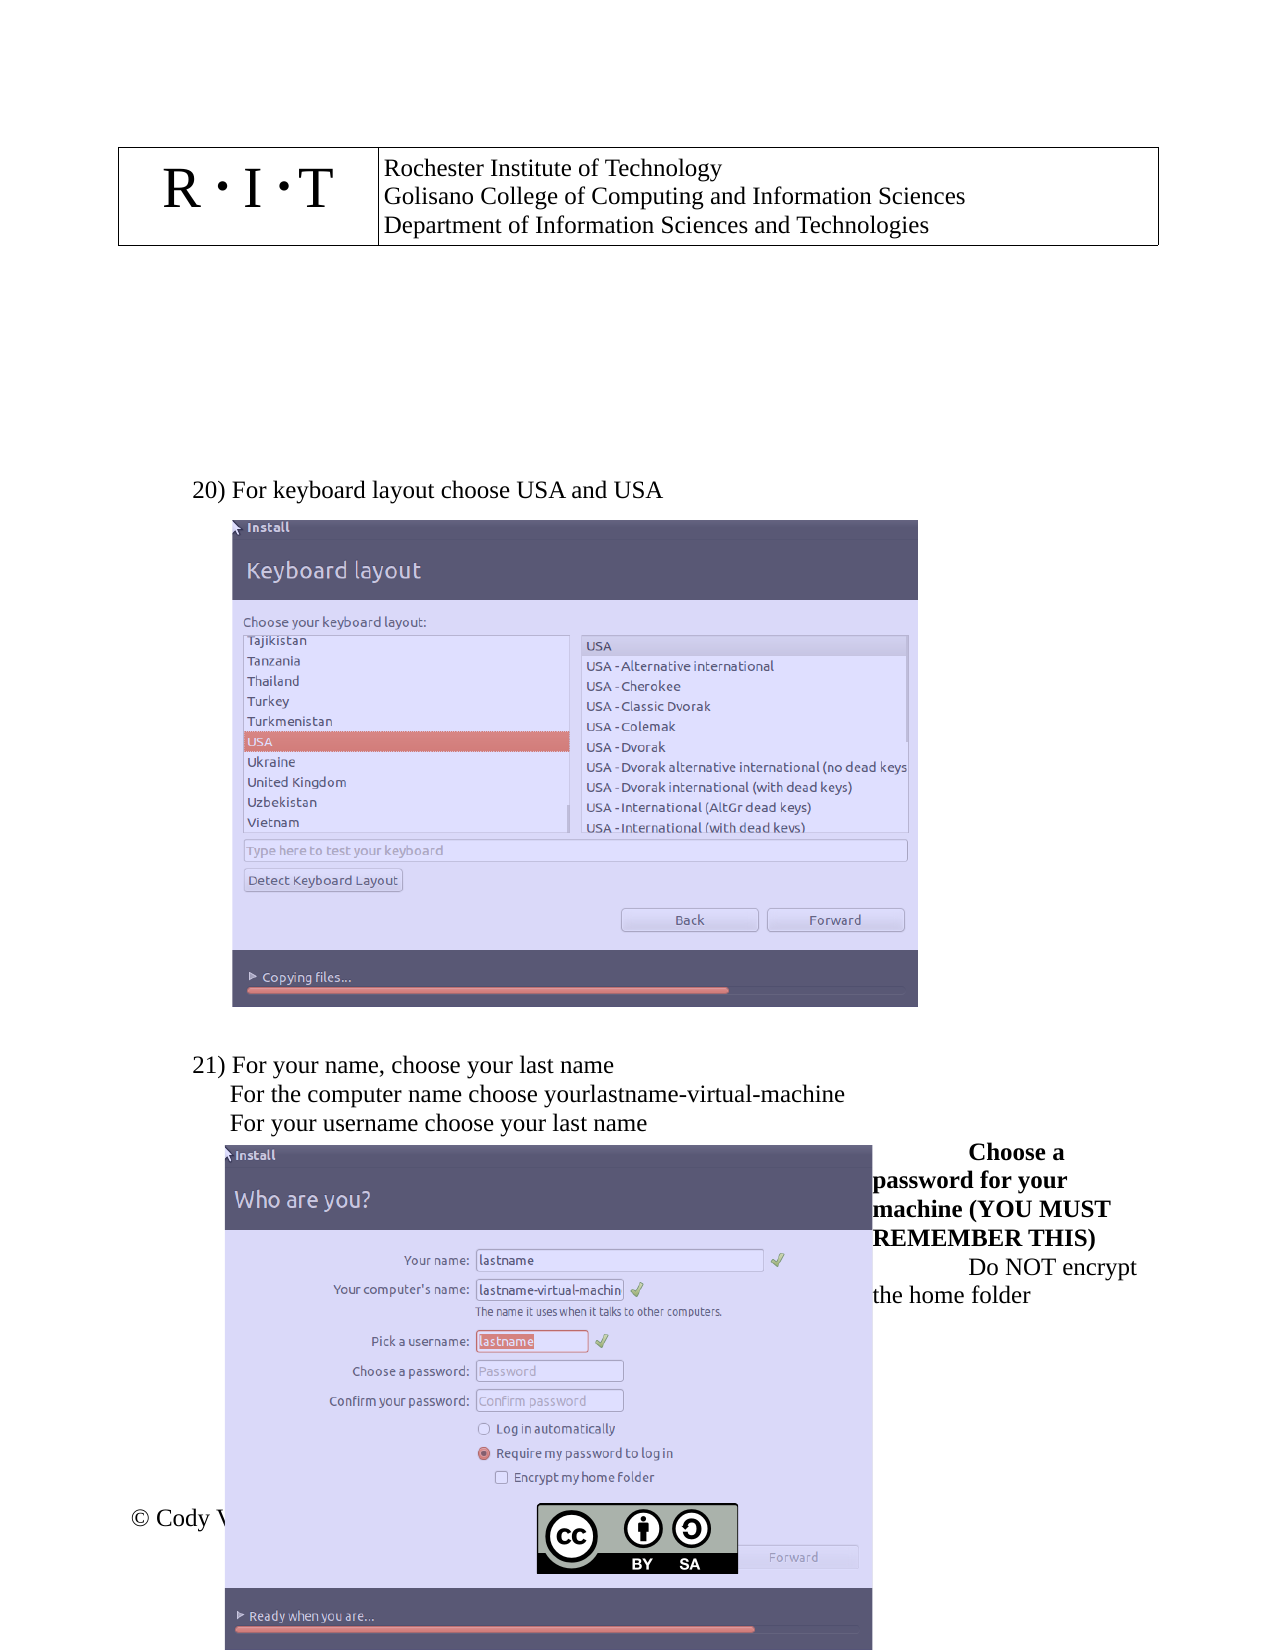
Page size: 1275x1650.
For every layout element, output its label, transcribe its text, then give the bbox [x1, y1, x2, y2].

picture [224, 1145, 873, 1650]
picture [232, 520, 918, 1007]
text For your username choose your last name [118, 1108, 1157, 1137]
text Choose a password for your machine (YOU MUST REMEMBER THIS) Do NOT encrypt the home folder [118, 1137, 1157, 1309]
text 20) For keyboard layout choose USA and USA 21) For your name, choose your last name For the computer name choose yourlastname-virtual-machine [118, 476, 1157, 1108]
